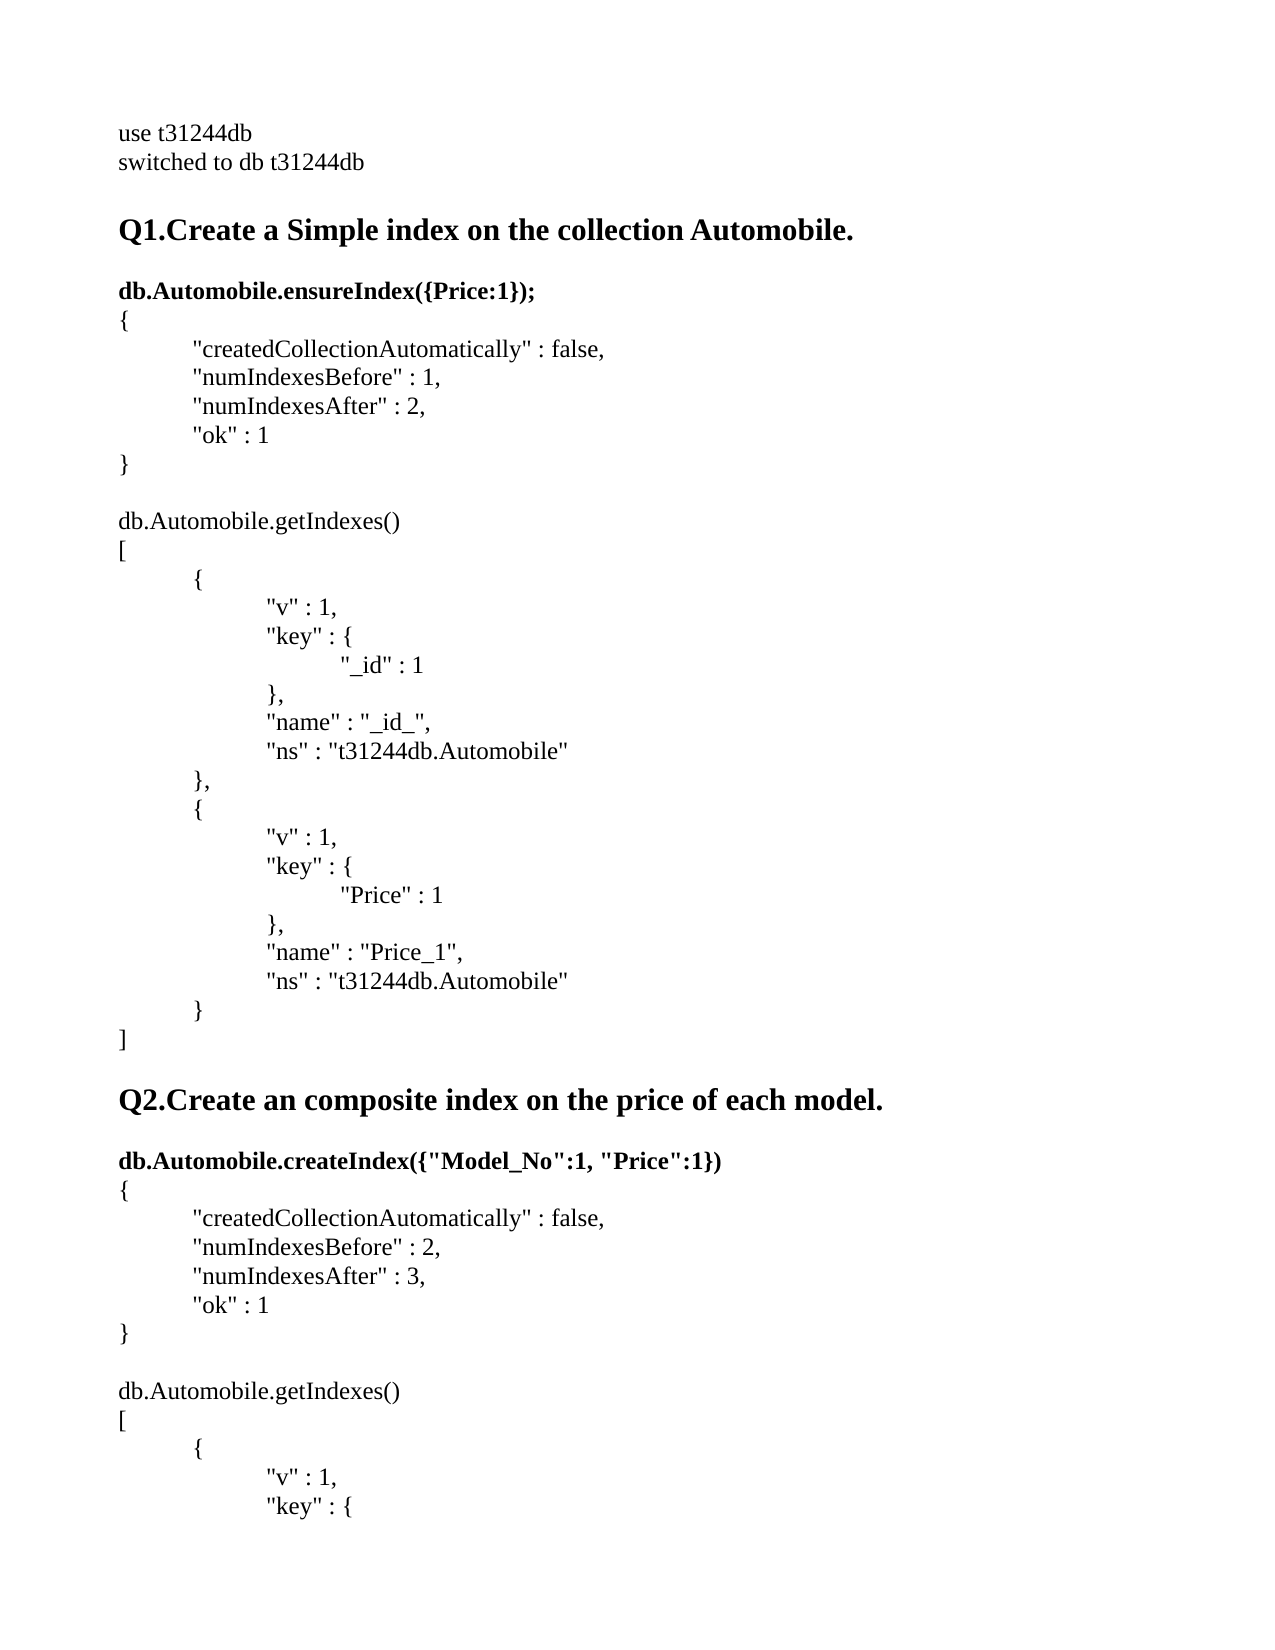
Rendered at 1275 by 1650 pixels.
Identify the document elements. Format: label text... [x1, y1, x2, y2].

text db.Automobile.createIndex({"Model_No":1, "Price":1}) [118, 1146, 1157, 1175]
text }, [118, 679, 1157, 707]
text db.Automobile.getIndexes() [118, 1376, 1157, 1405]
text { [118, 1433, 1157, 1462]
text [ [118, 535, 1157, 564]
text "Price" : 1 [118, 880, 1157, 909]
text "ns" : "t31244db.Automobile" [118, 966, 1157, 995]
text "ok" : 1 [118, 1290, 1157, 1318]
text "ns" : "t31244db.Automobile" [118, 736, 1157, 765]
text { [118, 564, 1157, 592]
text "v" : 1, [118, 592, 1157, 621]
text "v" : 1, [118, 1462, 1157, 1491]
text "_id" : 1 [118, 650, 1157, 679]
text }, [118, 765, 1157, 794]
text [ [118, 1405, 1157, 1433]
text db.Automobile.getIndexes() [118, 506, 1157, 535]
text switched to db t31244db [118, 147, 1157, 176]
text "numIndexesBefore" : 1, [118, 362, 1157, 391]
text "numIndexesAfter" : 3, [118, 1261, 1157, 1290]
text } [118, 449, 1157, 477]
text { [118, 794, 1157, 822]
text "name" : "_id_", [118, 707, 1157, 736]
text "key" : { [118, 621, 1157, 650]
text db.Automobile.ensureIndex({Price:1}); [118, 276, 1157, 305]
text "key" : { [118, 851, 1157, 880]
text "key" : { [118, 1491, 1157, 1520]
text } [118, 1318, 1157, 1347]
text "name" : "Price_1", [118, 937, 1157, 966]
text } [118, 995, 1157, 1024]
text Q1.Create a Simple index on the collection Automobile. [118, 212, 1157, 247]
text "numIndexesAfter" : 2, [118, 391, 1157, 420]
text ] [118, 1024, 1157, 1052]
text { [118, 305, 1157, 334]
text "v" : 1, [118, 822, 1157, 851]
text "ok" : 1 [118, 420, 1157, 449]
text "numIndexesBefore" : 2, [118, 1232, 1157, 1261]
text { [118, 1175, 1157, 1203]
text "createdCollectionAutomatically" : false, [118, 1203, 1157, 1232]
text }, [118, 909, 1157, 937]
text use t31244db [118, 118, 1157, 147]
text "createdCollectionAutomatically" : false, [118, 334, 1157, 362]
text Q2.Create an composite index on the price of each model. [118, 1081, 1157, 1117]
